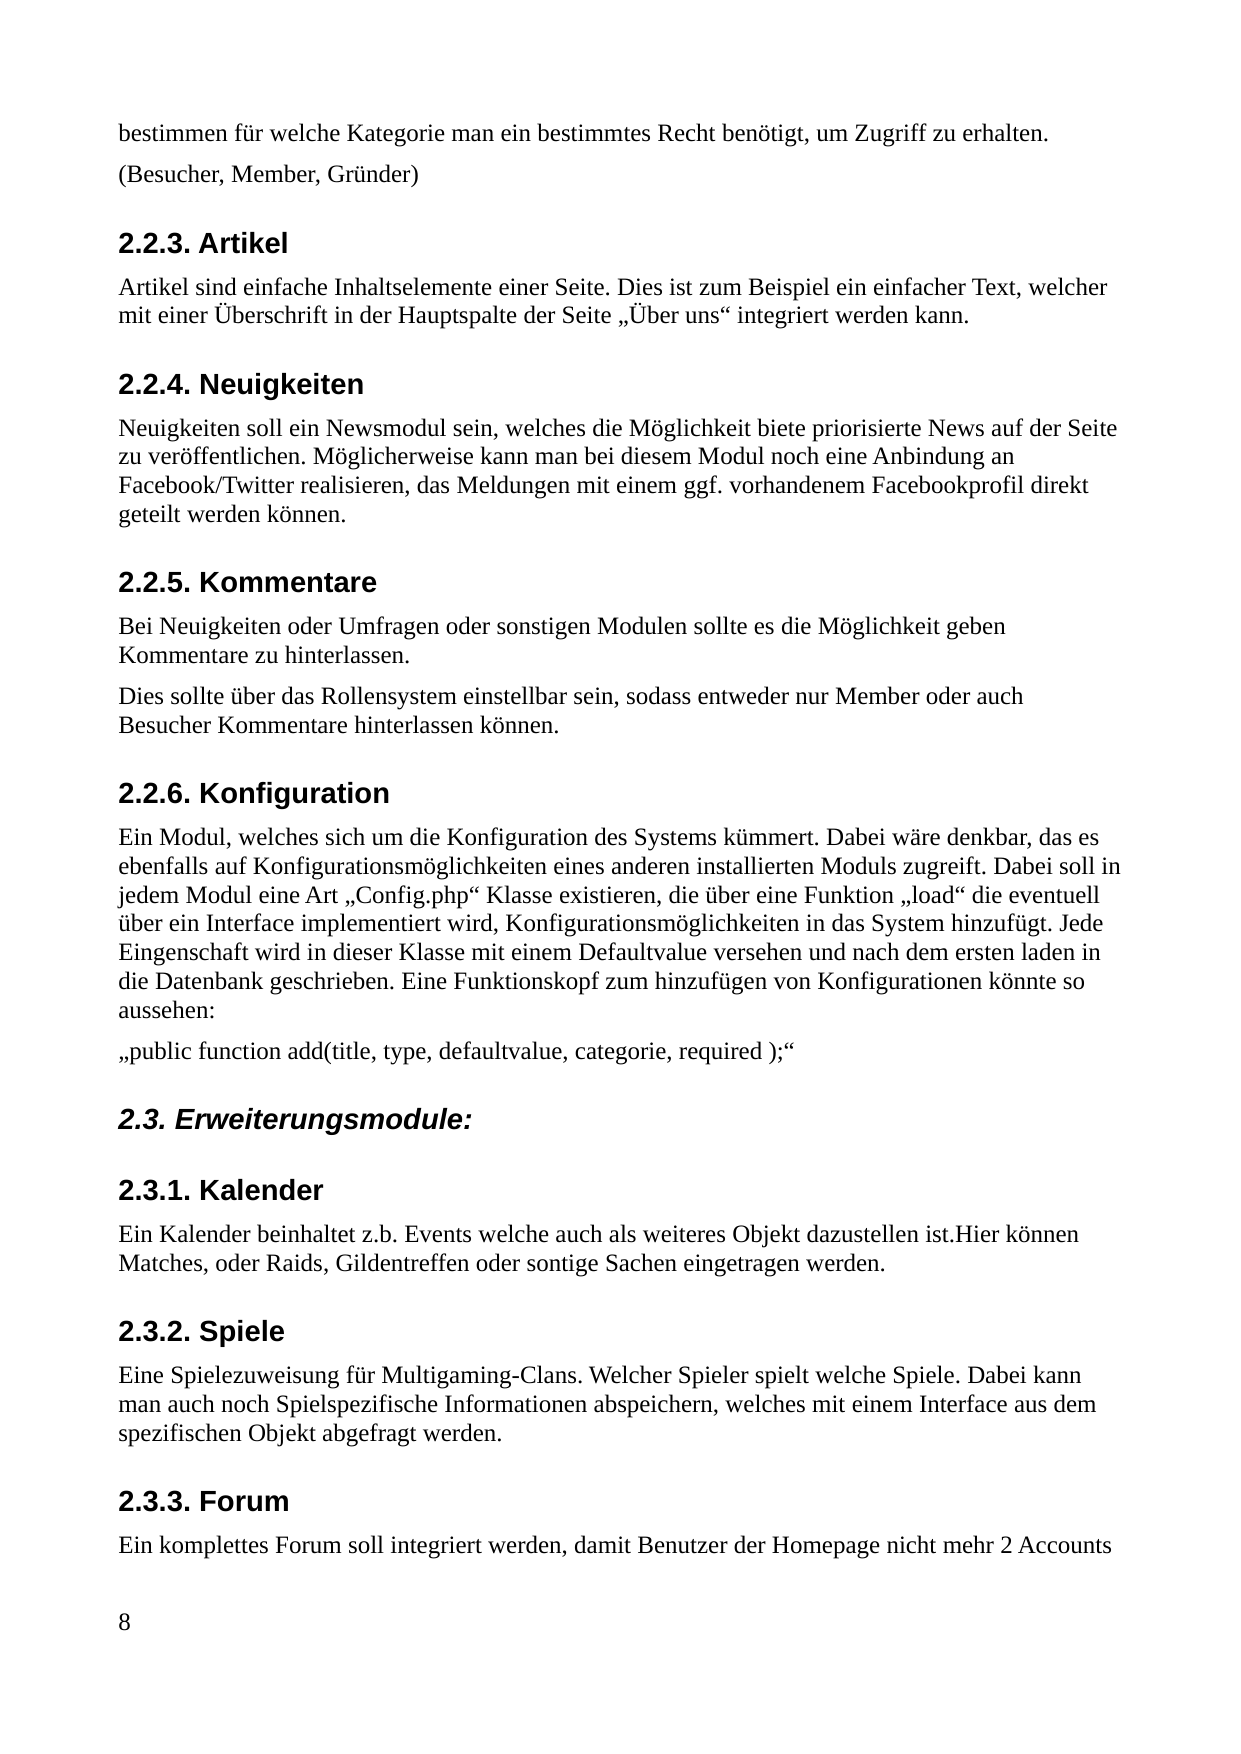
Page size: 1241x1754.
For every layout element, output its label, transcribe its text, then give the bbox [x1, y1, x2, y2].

subtitle 2.2.6. Konfiguration [118, 776, 1122, 810]
text Bei Neuigkeiten oder Umfragen oder sonstigen Modulen sollte es die Möglichkeit geben Kommentare zu hinterlassen. [118, 611, 1122, 669]
subtitle 2.2.4. Neuigkeiten [118, 367, 1122, 400]
subtitle 2.3.3. Forum [118, 1484, 1122, 1518]
text Ein Kalender beinhaltet z.b. Events welche auch als weiteres Objekt dazustellen ist.Hier können Matches, oder Raids, Gildentreffen oder sontige Sachen eingetragen werden. [118, 1219, 1122, 1277]
text (Besucher, Member, Gründer) [118, 159, 1122, 188]
subtitle 2.3. Erweiterungsmodule: [118, 1102, 1122, 1136]
text „public function add(title, type, defaultvalue, categorie, required );“ [118, 1036, 1122, 1065]
text bestimmen für welche Kategorie man ein bestimmtes Recht benötigt, um Zugriff zu erhalten. [118, 118, 1122, 147]
subtitle 2.2.5. Kommentare [118, 565, 1122, 599]
text Ein komplettes Forum soll integriert werden, damit Benutzer der Homepage nicht mehr 2 Accounts [118, 1530, 1122, 1559]
text Dies sollte über das Rollensystem einstellbar sein, sodass entweder nur Member oder auch Besucher Kommentare hinterlassen können. [118, 681, 1122, 739]
subtitle 2.3.1. Kalender [118, 1173, 1122, 1207]
subtitle 2.2.3. Artikel [118, 226, 1122, 259]
subtitle 2.3.2. Spiele [118, 1314, 1122, 1348]
text Eine Spielezuweisung für Multigaming-Clans. Welcher Spieler spielt welche Spiele. Dabei kann man auch noch Spielspezifische Informationen abspeichern, welches mit einem Interface aus dem spezifischen Objekt abgefragt werden. [118, 1360, 1122, 1447]
text Artikel sind einfache Inhaltselemente einer Seite. Dies ist zum Beispiel ein einfacher Text, welcher mit einer Überschrift in der Hauptspalte der Seite „Über uns“ integriert werden kann. [118, 272, 1122, 329]
text Ein Modul, welches sich um die Konfiguration des Systems kümmert. Dabei wäre denkbar, das es ebenfalls auf Konfigurationsmöglichkeiten eines anderen installierten Moduls zugreift. Dabei soll in jedem Modul eine Art „Config.php“ Klasse existieren, die über eine Funktion „load“ die eventuell über ein Interface implementiert wird, Konfigurationsmöglichkeiten in das System hinzufügt. Jede Eingenschaft wird in dieser Klasse mit einem Defaultvalue versehen und nach dem ersten laden in die Datenbank geschrieben. Eine Funktionskopf zum hinzufügen von Konfigurationen könnte so aussehen: [118, 822, 1122, 1023]
text Neuigkeiten soll ein Newsmodul sein, welches die Möglichkeit biete priorisierte News auf der Seite zu veröffentlichen. Möglicherweise kann man bei diesem Modul noch eine Anbindung an Facebook/Twitter realisieren, das Meldungen mit einem ggf. vorhandenem Facebookprofil direkt geteilt werden können. [118, 413, 1122, 528]
